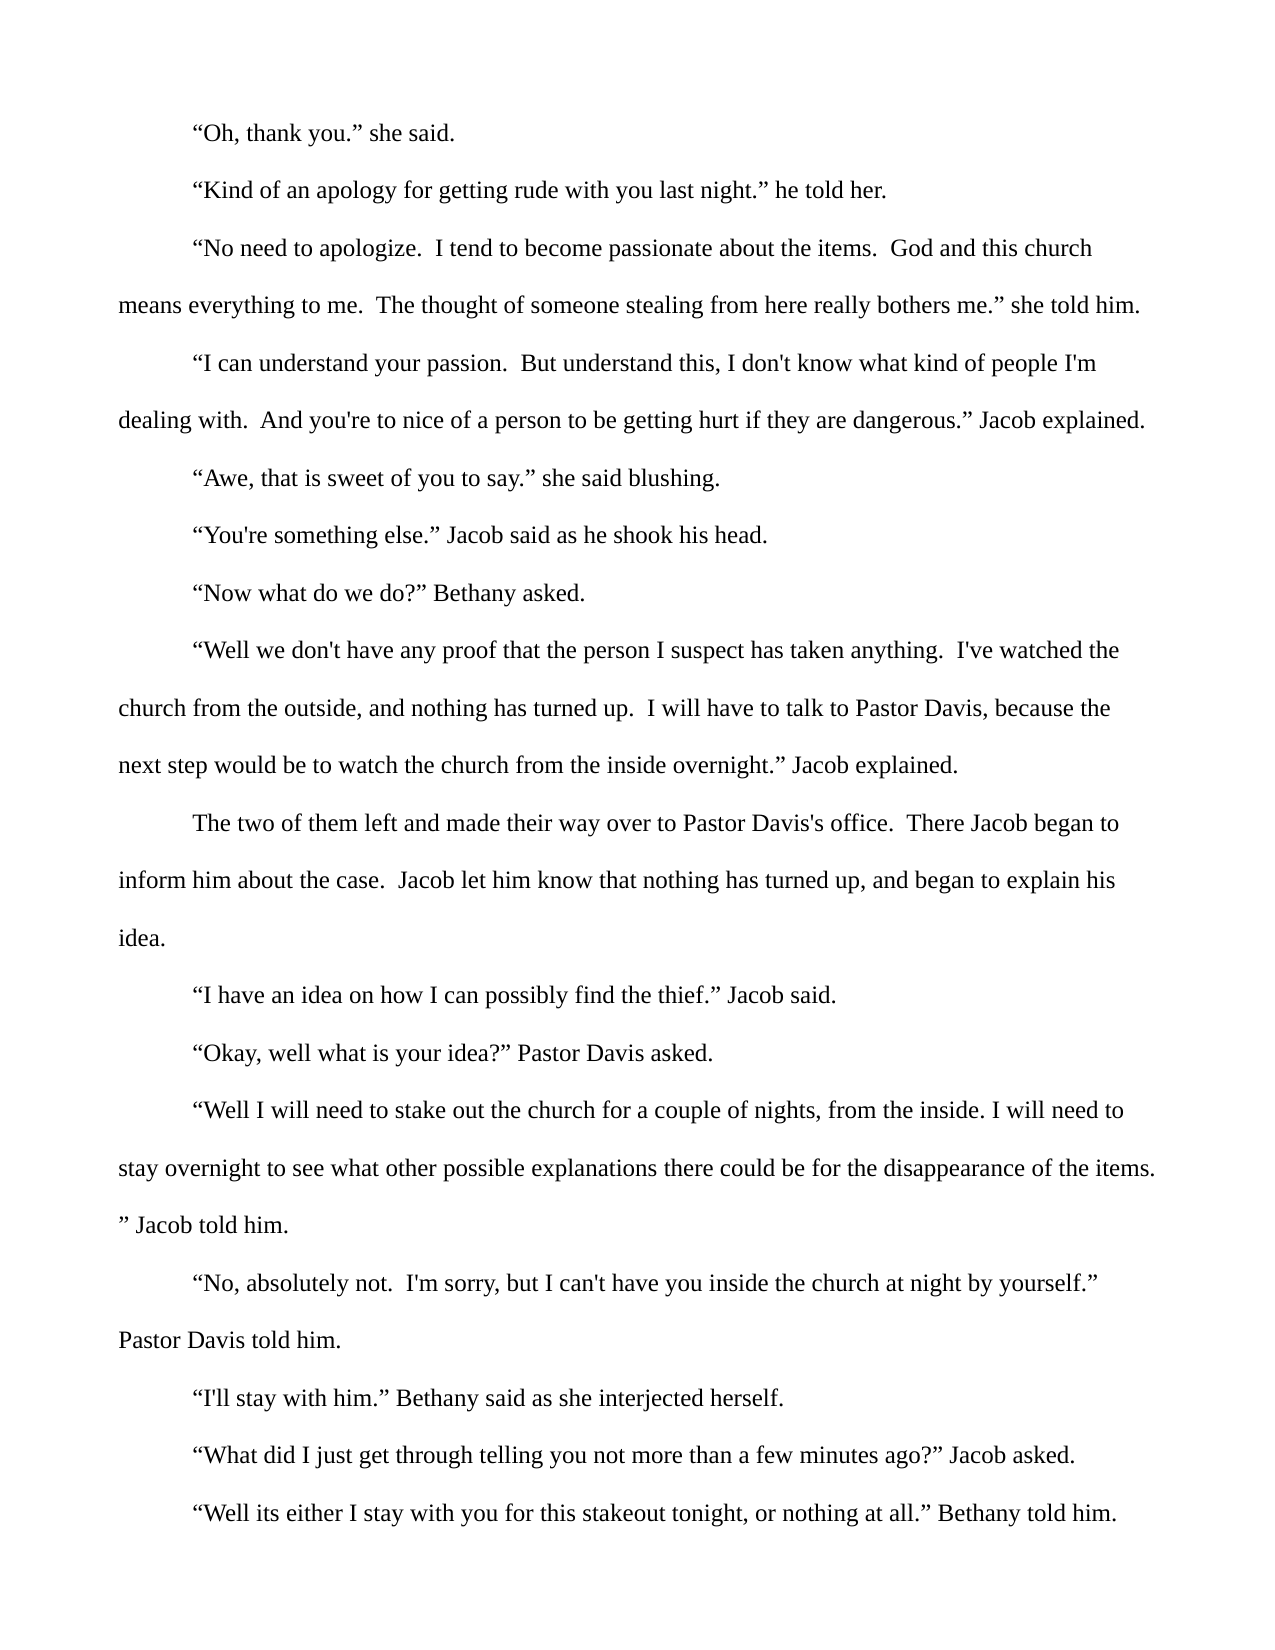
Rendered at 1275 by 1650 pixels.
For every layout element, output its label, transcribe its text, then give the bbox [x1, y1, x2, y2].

text “Well its either I stay with you for this stakeout tonight, or nothing at all.” Bethany told him. [118, 1498, 1157, 1527]
text “No need to apologize. I tend to become passionate about the items. God and this church means everything to me. The thought of someone stealing from here really bothers me.” she told him. [118, 233, 1157, 319]
text “Okay, well what is your idea?” Pastor Davis asked. [118, 1038, 1157, 1067]
text “Well we don't have any proof that the person I suspect has taken anything. I've watched the church from the outside, and nothing has turned up. I will have to talk to Pastor Davis, because the next step would be to watch the church from the inside overnight.” Jacob explained. [118, 636, 1157, 779]
text “I have an idea on how I can possibly find the thief.” Jacob said. [118, 981, 1157, 1009]
text “No, absolutely not. I'm sorry, but I can't have you inside the church at night by yourself.” Pastor Davis told him. [118, 1268, 1157, 1354]
text “What did I just get through telling you not more than a few minutes ago?” Jacob asked. [118, 1441, 1157, 1469]
text “Awe, that is sweet of you to say.” she said blushing. [118, 463, 1157, 492]
text “Oh, thank you.” she said. [118, 118, 1157, 147]
text “You're something else.” Jacob said as he shook his head. [118, 521, 1157, 549]
text “I can understand your passion. But understand this, I don't know what kind of people I'm dealing with. And you're to nice of a person to be getting hurt if they are dangerous.” Jacob explained. [118, 348, 1157, 434]
text “Kind of an apology for getting rude with you last night.” he told her. [118, 176, 1157, 204]
text “Well I will need to stake out the church for a couple of nights, from the inside. I will need to stay overnight to see what other possible explanations there could be for the disappearance of the items. ” Jacob told him. [118, 1096, 1157, 1239]
text “I'll stay with him.” Bethany said as she interjected herself. [118, 1383, 1157, 1412]
text “Now what do we do?” Bethany asked. [118, 578, 1157, 607]
text The two of them left and made their way over to Pastor Davis's office. There Jacob began to inform him about the case. Jacob let him know that nothing has turned up, and began to explain his idea. [118, 808, 1157, 952]
